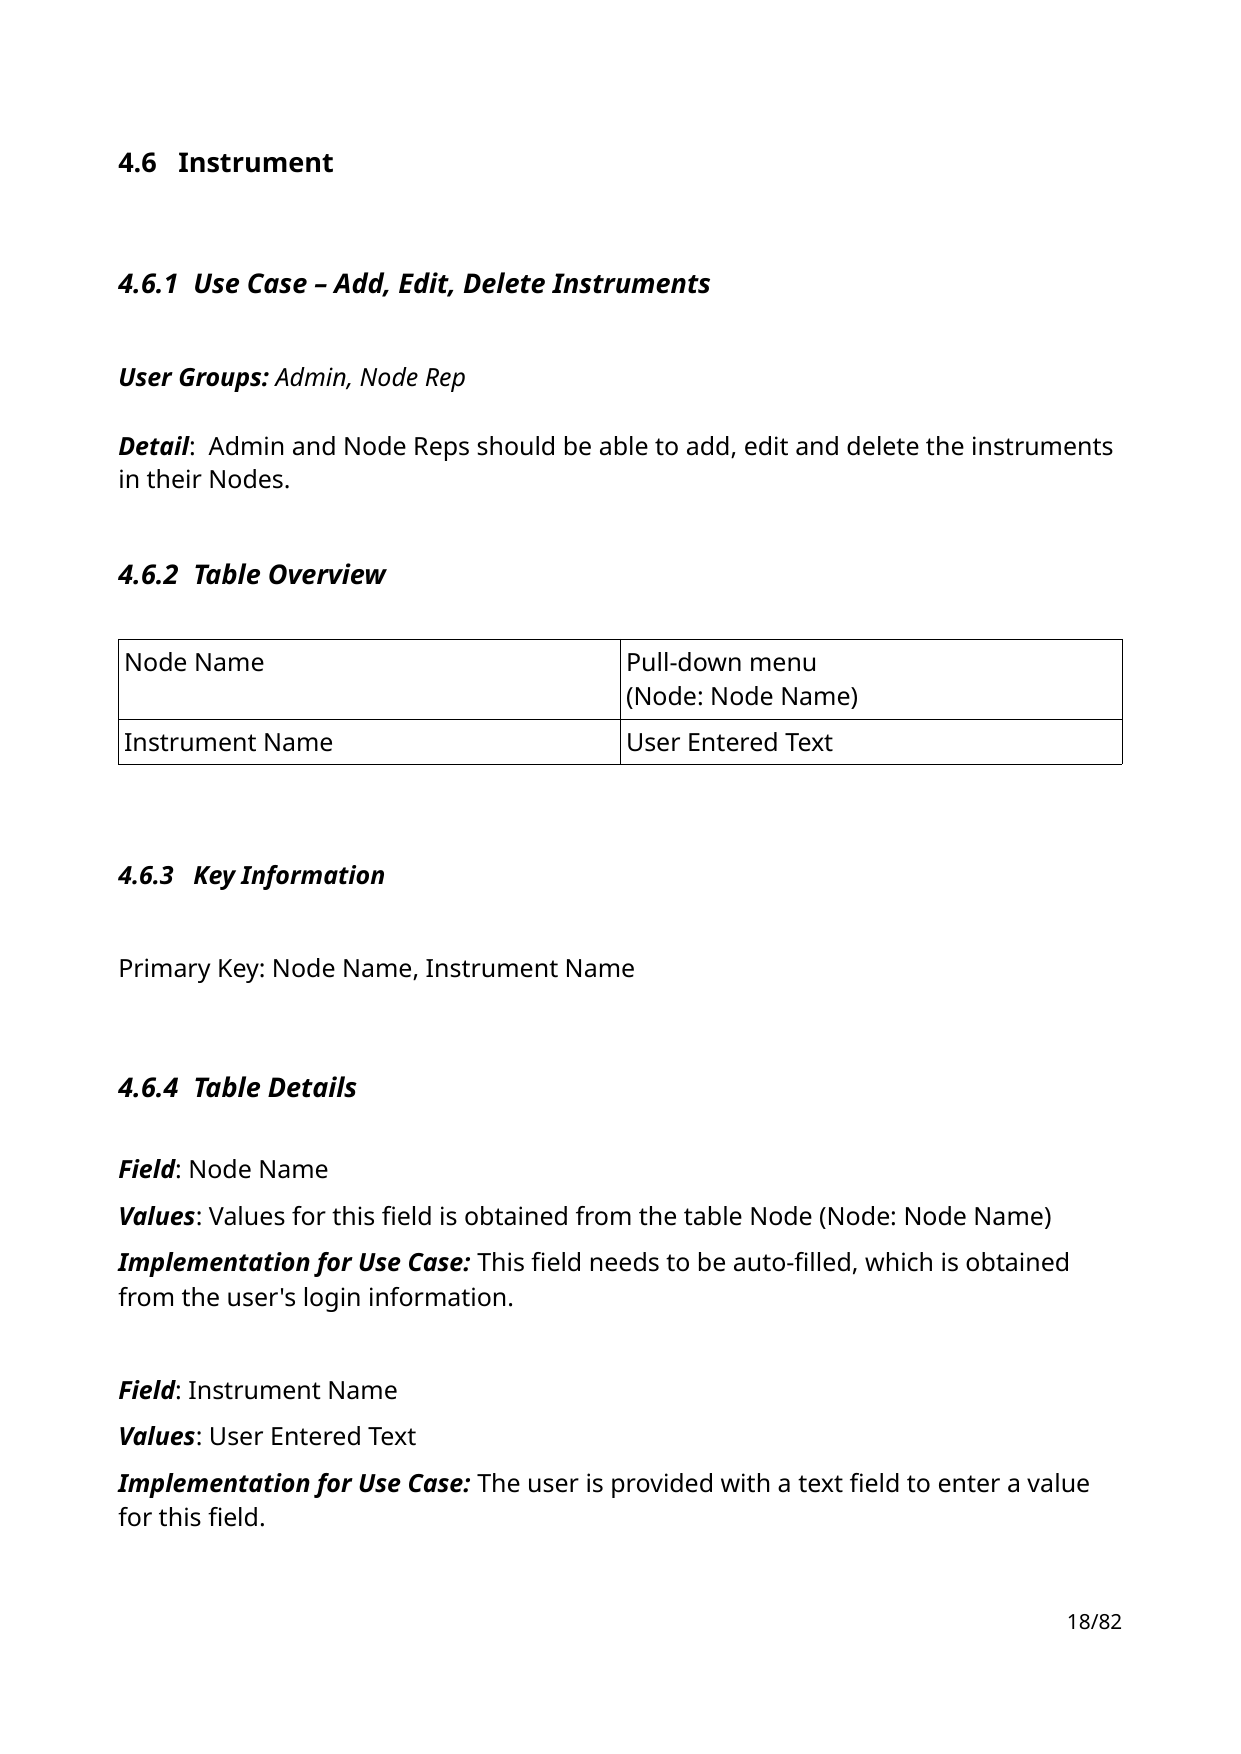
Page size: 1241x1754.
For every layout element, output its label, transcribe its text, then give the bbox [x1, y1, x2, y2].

text User Groups: Admin, Node Rep [118, 360, 1122, 394]
table_header Pull-down menu (Node: Node Name) [621, 640, 1122, 718]
subtitle Use Case – Add, Edit, Delete Instruments [118, 264, 1122, 301]
table_cell User Entered Text [621, 720, 1122, 764]
text Field: Node Name [118, 1152, 1122, 1186]
subtitle Table Overview [118, 555, 1122, 592]
table_cell Instrument Name [119, 720, 620, 764]
text Implementation for Use Case: The user is provided with a text field to enter a value for this field. [118, 1465, 1122, 1533]
text Detail: Admin and Node Reps should be able to add, edit and delete the instruments in their Nodes. [118, 428, 1122, 496]
table_header Node Name [119, 640, 620, 718]
subtitle Table Details [118, 1068, 1122, 1105]
subtitle Key Information [118, 857, 1122, 891]
subtitle Instrument [118, 143, 1122, 180]
text Values: Values for this field is obtained from the table Node (Node: Node Name) [118, 1198, 1122, 1233]
text Field: Instrument Name [118, 1372, 1122, 1406]
text Values: User Entered Text [118, 1419, 1122, 1453]
text Primary Key: Node Name, Instrument Name [118, 950, 1122, 984]
text Implementation for Use Case: This field needs to be auto-filled, which is obtained from the user's login information. [118, 1245, 1122, 1313]
